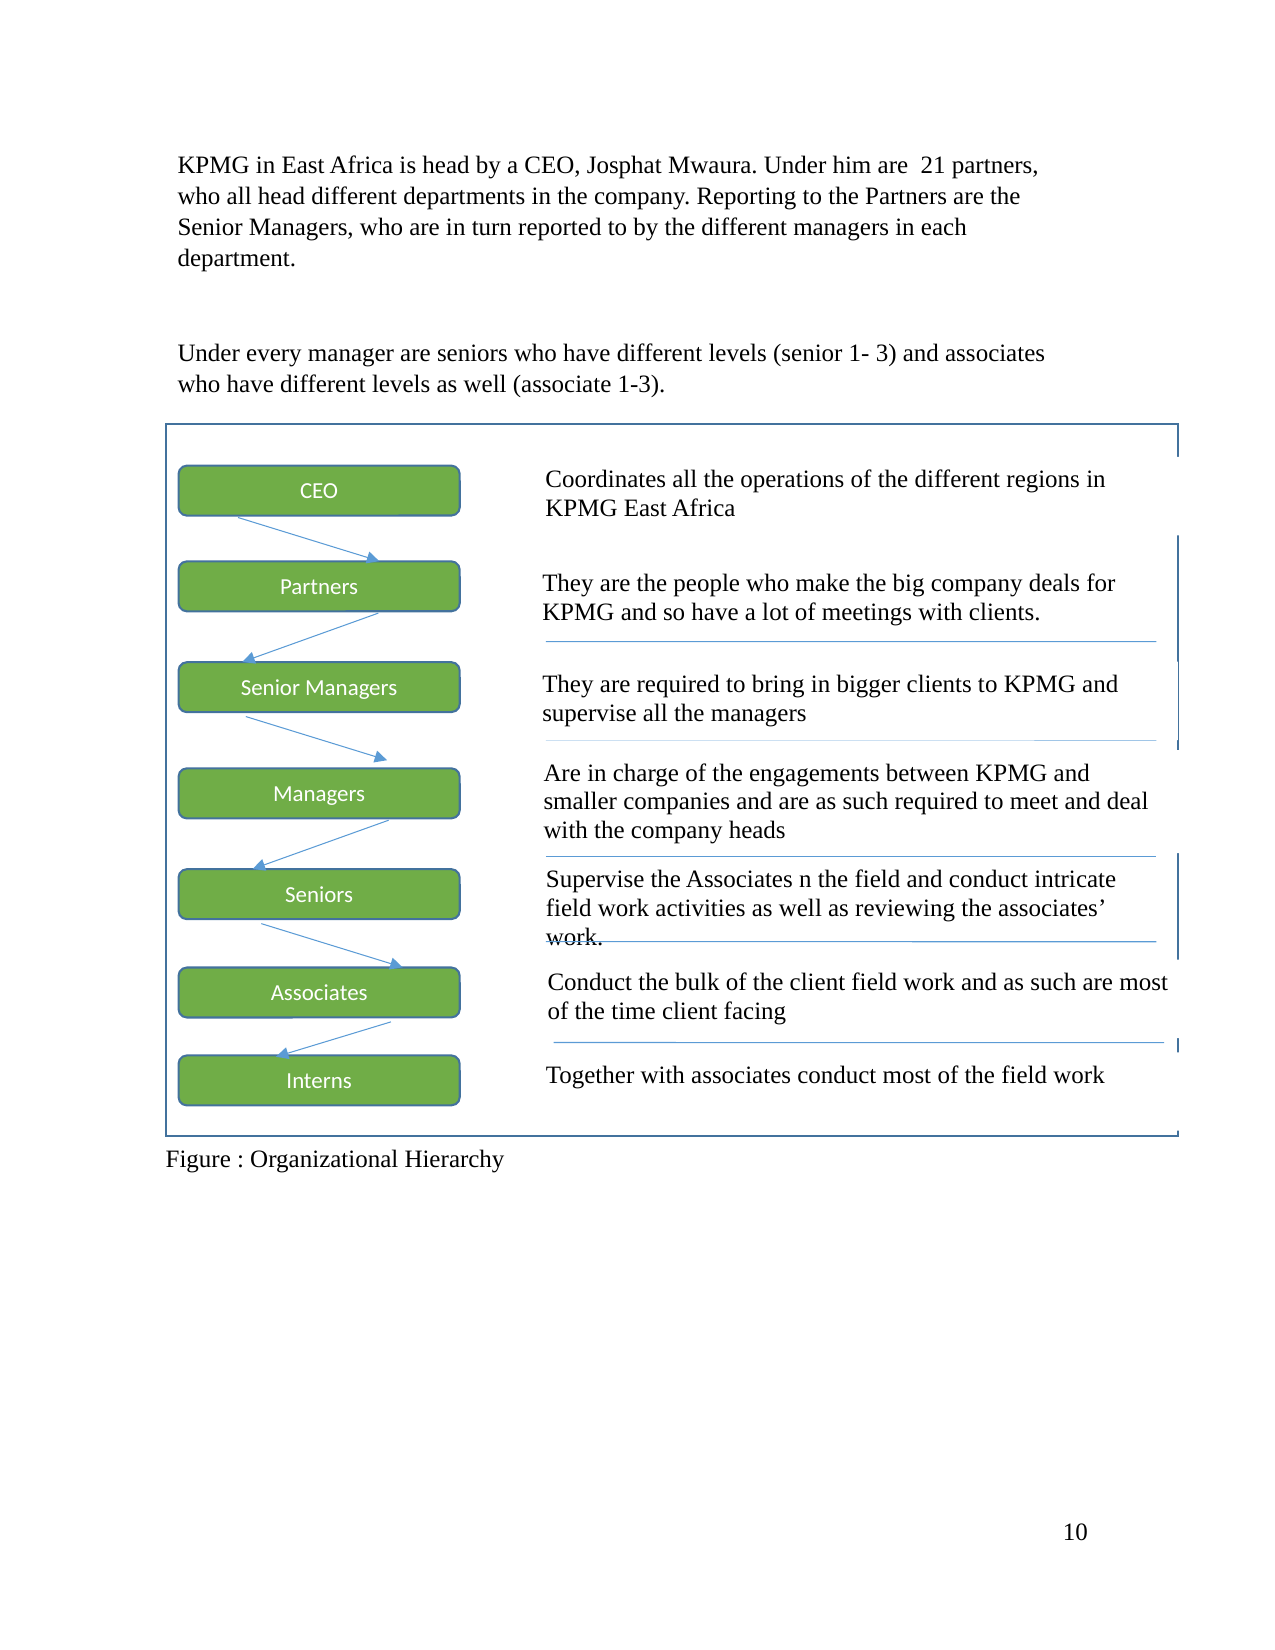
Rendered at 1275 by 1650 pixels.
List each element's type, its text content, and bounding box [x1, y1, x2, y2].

text KPMG in East Africa is head by a CEO, Josphat Mwaura. Under him are 21 partners, who all head different departments in the company. Reporting to the Partners are the Senior Managers, who are in turn reported to by the different managers in each department. [177, 150, 1087, 272]
text Under every manager are seniors who have different levels (senior 1- 3) and associates who have different levels as well (associate 1-3). [177, 338, 1087, 398]
